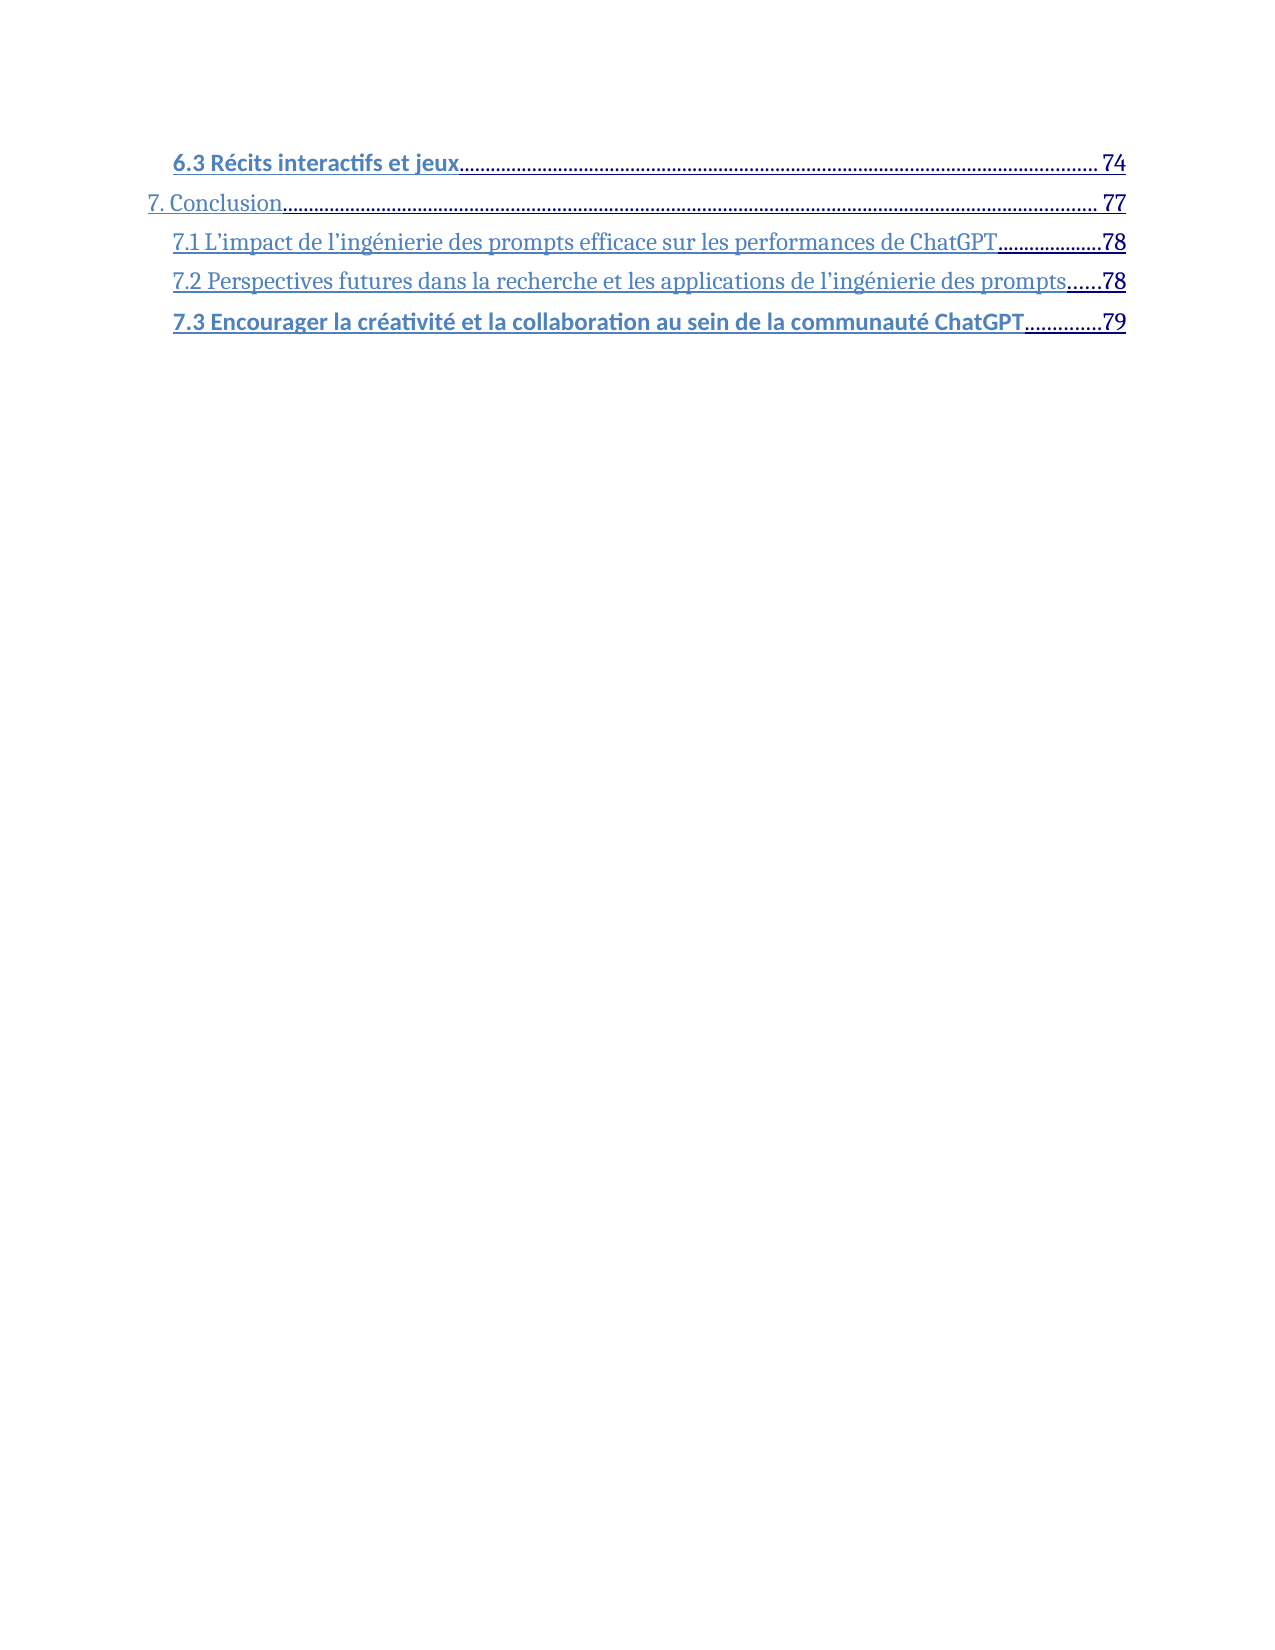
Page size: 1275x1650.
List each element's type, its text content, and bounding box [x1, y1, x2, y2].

text 7.1 L’impact de l’ingénierie des prompts efficace sur les performances de ChatGPT 78 [173, 228, 1127, 256]
text 6.3 Récits interactifs et jeux 74 [173, 148, 1127, 178]
text 7.2 Perspectives futures dans la recherche et les applications de l’ingénierie des prompts 78 [173, 267, 1127, 296]
text 7.3 Encourager la créativité et la collaboration au sein de la communauté ChatGPT 79 [173, 306, 1127, 337]
text 7. Conclusion 77 [148, 188, 1127, 217]
